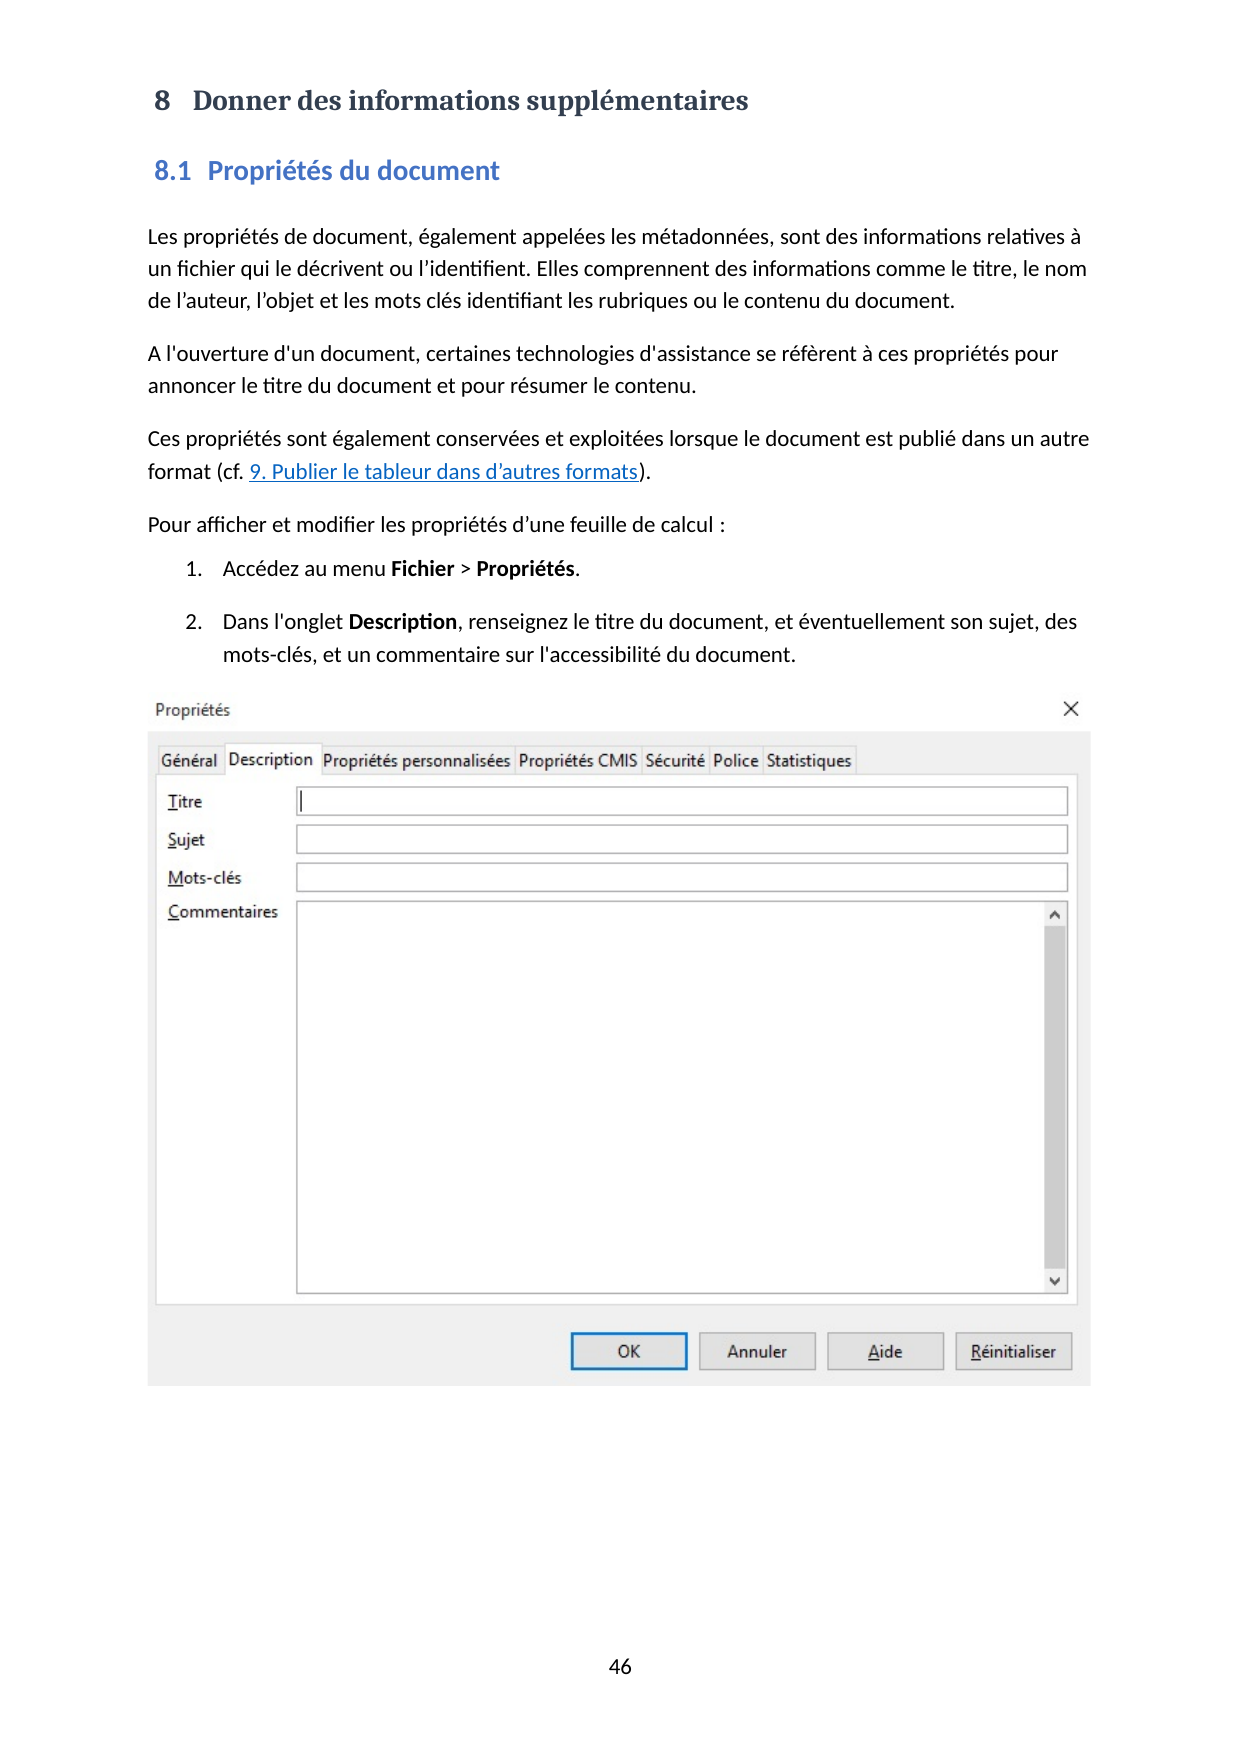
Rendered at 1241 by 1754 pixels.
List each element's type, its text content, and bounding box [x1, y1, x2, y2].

subtitle Donner des informations supplémentaires [148, 84, 1093, 118]
list Dans l'onglet Description, renseignez le titre du document, et éventuellement son sujet, des mots-clés, et un commentaire sur l'accessibilité du document. [185, 607, 1093, 668]
text Les propriétés de document, également appelées les métadonnées, sont des informations relatives à un fichier qui le décrivent ou l’identifient. Elles comprennent des informations comme le titre, le nom de l’auteur, l’objet et les mots clés identifiant les rubriques ou le contenu du document. [148, 222, 1093, 314]
picture [147, 692, 1091, 1386]
text Pour afficher et modifier les propriétés d’une feuille de calcul : [148, 510, 1093, 538]
subtitle Propriétés du document [148, 152, 1093, 188]
text A l'ouverture d'un document, certaines technologies d'assistance se réfèrent à ces propriétés pour annoncer le titre du document et pour résumer le contenu. [148, 339, 1093, 399]
text Ces propriétés sont également conservées et exploitées lorsque le document est publié dans un autre format (cf. 9. Publier le tableur dans d’autres formats). [148, 424, 1093, 485]
list Accédez au menu Fichier > Propriétés. [185, 554, 1093, 582]
